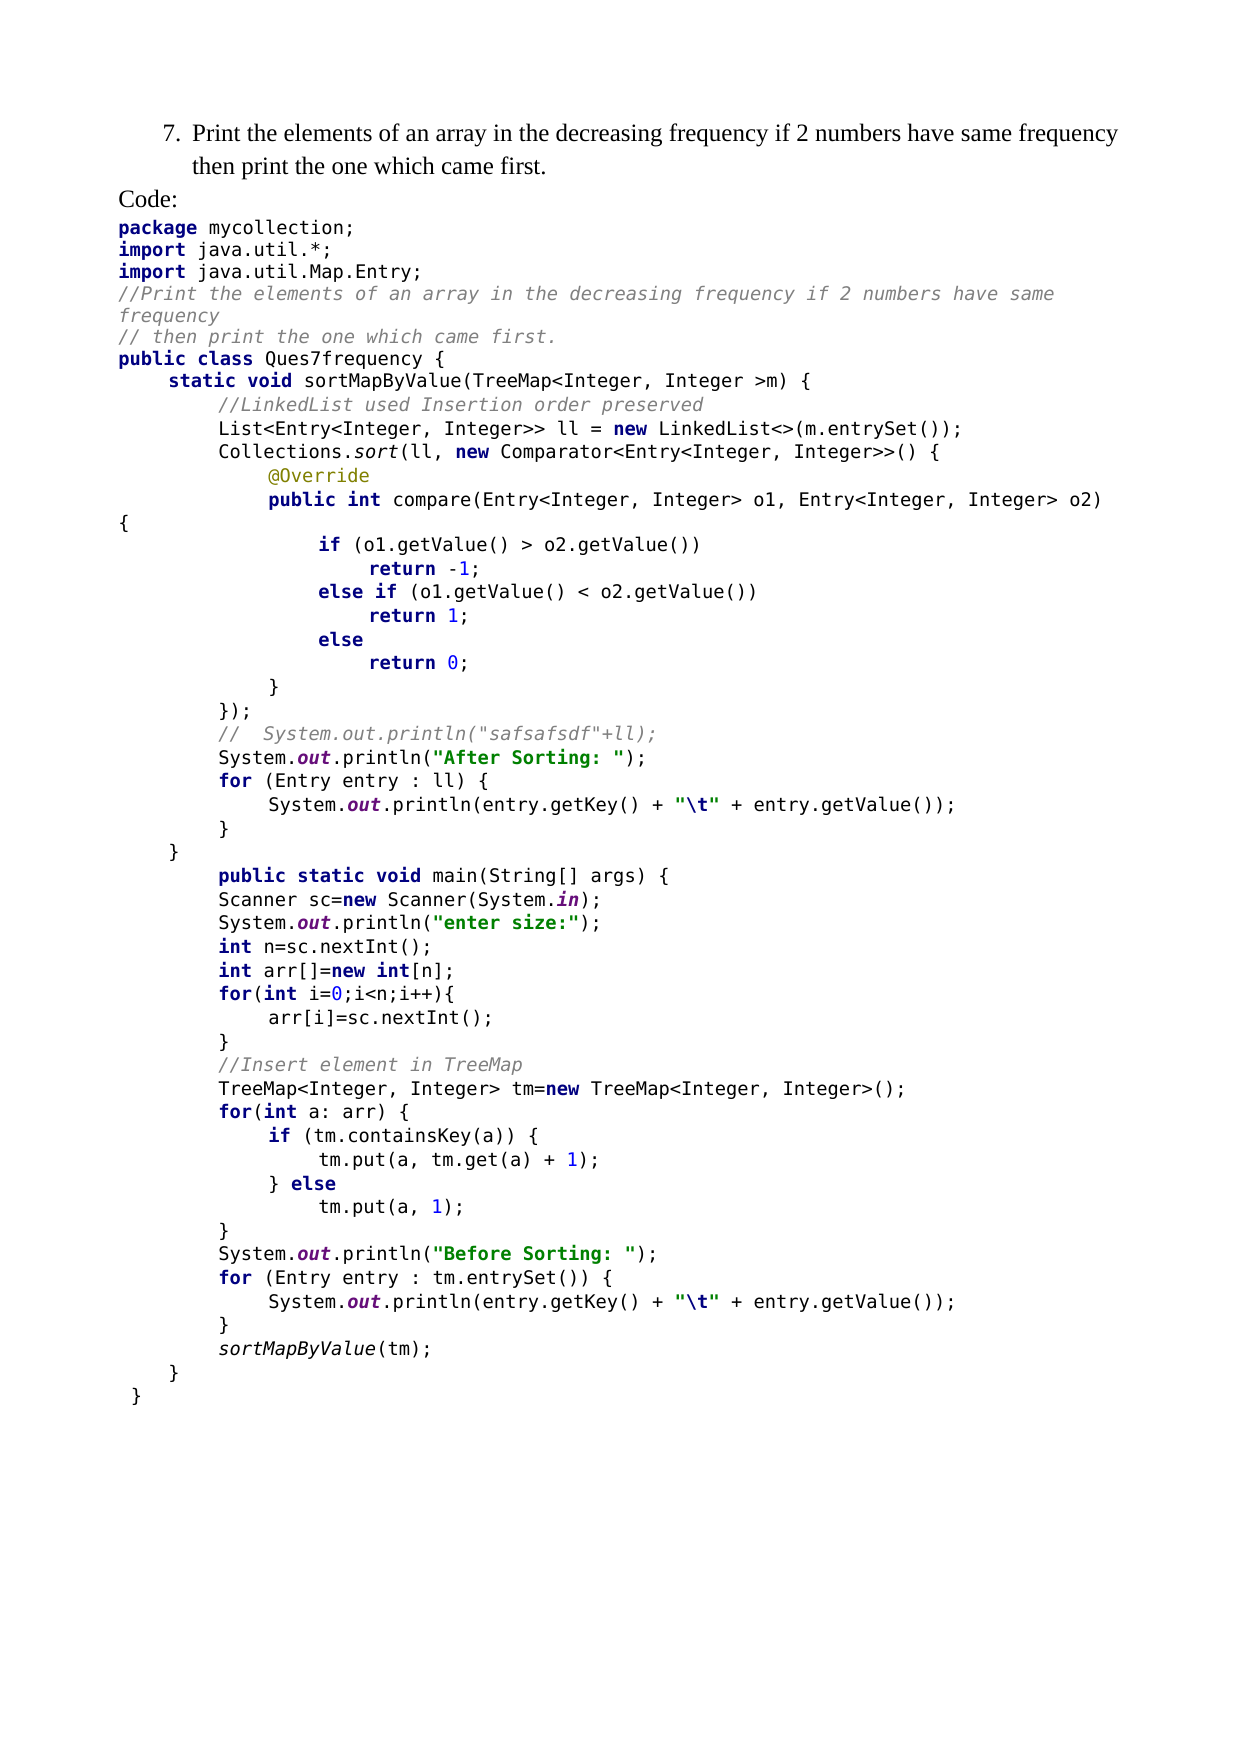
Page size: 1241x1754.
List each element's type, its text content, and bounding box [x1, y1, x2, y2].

text for(int i=0;i<n;i++){ [118, 983, 1122, 1007]
text @Override [118, 465, 1122, 488]
text System.out.println("After Sorting: "); [118, 747, 1122, 771]
text // then print the one which came first. [118, 327, 1122, 348]
text List<Entry<Integer, Integer>> ll = new LinkedList<>(m.entrySet()); [118, 418, 1122, 441]
text } [118, 1362, 1122, 1385]
text return 1; [118, 605, 1122, 629]
text int n=sc.nextInt(); [118, 936, 1122, 960]
text public static void main(String[] args) { [118, 865, 1122, 889]
text if (o1.getValue() > o2.getValue()) [118, 534, 1122, 558]
list Print the elements of an array in the decreasing frequency if 2 numbers have same frequency then print the one which came first. [162, 118, 1122, 180]
text sortMapByValue(tm); [118, 1338, 1122, 1362]
text for(int a: arr) { [118, 1102, 1122, 1125]
text // System.out.println("safsafsdf"+ll); [118, 723, 1122, 747]
text import java.util.*; [118, 239, 1122, 261]
text else if (o1.getValue() < o2.getValue()) [118, 581, 1122, 605]
text int arr[]=new int[n]; [118, 960, 1122, 983]
text arr[i]=sc.nextInt(); [118, 1007, 1122, 1031]
text System.out.println(entry.getKey() + "\t" + entry.getValue()); [118, 1291, 1122, 1314]
text package mycollection; [118, 217, 1122, 239]
text //LinkedList used Insertion order preserved [118, 394, 1122, 418]
text System.out.println("Before Sorting: "); [118, 1243, 1122, 1267]
text //Insert element in TreeMap [118, 1054, 1122, 1078]
text tm.put(a, 1); [118, 1196, 1122, 1220]
text } else [118, 1172, 1122, 1196]
text }); [118, 699, 1122, 723]
text Code: [118, 184, 1122, 213]
text Scanner sc=new Scanner(System.in); [118, 889, 1122, 912]
text } [118, 1220, 1122, 1243]
text public class Ques7frequency { [118, 348, 1122, 370]
text static void sortMapByValue(TreeMap<Integer, Integer >m) { [118, 370, 1122, 394]
text } [118, 676, 1122, 699]
text //Print the elements of an array in the decreasing frequency if 2 numbers have same frequency [118, 283, 1122, 327]
text else [118, 629, 1122, 652]
text if (tm.containsKey(a)) { [118, 1125, 1122, 1149]
text System.out.println("enter size:"); [118, 912, 1122, 936]
text return -1; [118, 558, 1122, 581]
text Collections.sort(ll, new Comparator<Entry<Integer, Integer>>() { [118, 441, 1122, 465]
text import java.util.Map.Entry; [118, 261, 1122, 283]
text TreeMap<Integer, Integer> tm=new TreeMap<Integer, Integer>(); [118, 1078, 1122, 1102]
text } [118, 818, 1122, 841]
text } [118, 1314, 1122, 1338]
text return 0; [118, 652, 1122, 676]
text tm.put(a, tm.get(a) + 1); [118, 1149, 1122, 1172]
text for (Entry entry : tm.entrySet()) { [118, 1267, 1122, 1291]
text } [118, 841, 1122, 865]
text } [118, 1385, 1122, 1409]
text } [118, 1031, 1122, 1054]
text public int compare(Entry<Integer, Integer> o1, Entry<Integer, Integer> o2) { [118, 488, 1122, 534]
text System.out.println(entry.getKey() + "\t" + entry.getValue()); [118, 794, 1122, 818]
text for (Entry entry : ll) { [118, 771, 1122, 794]
